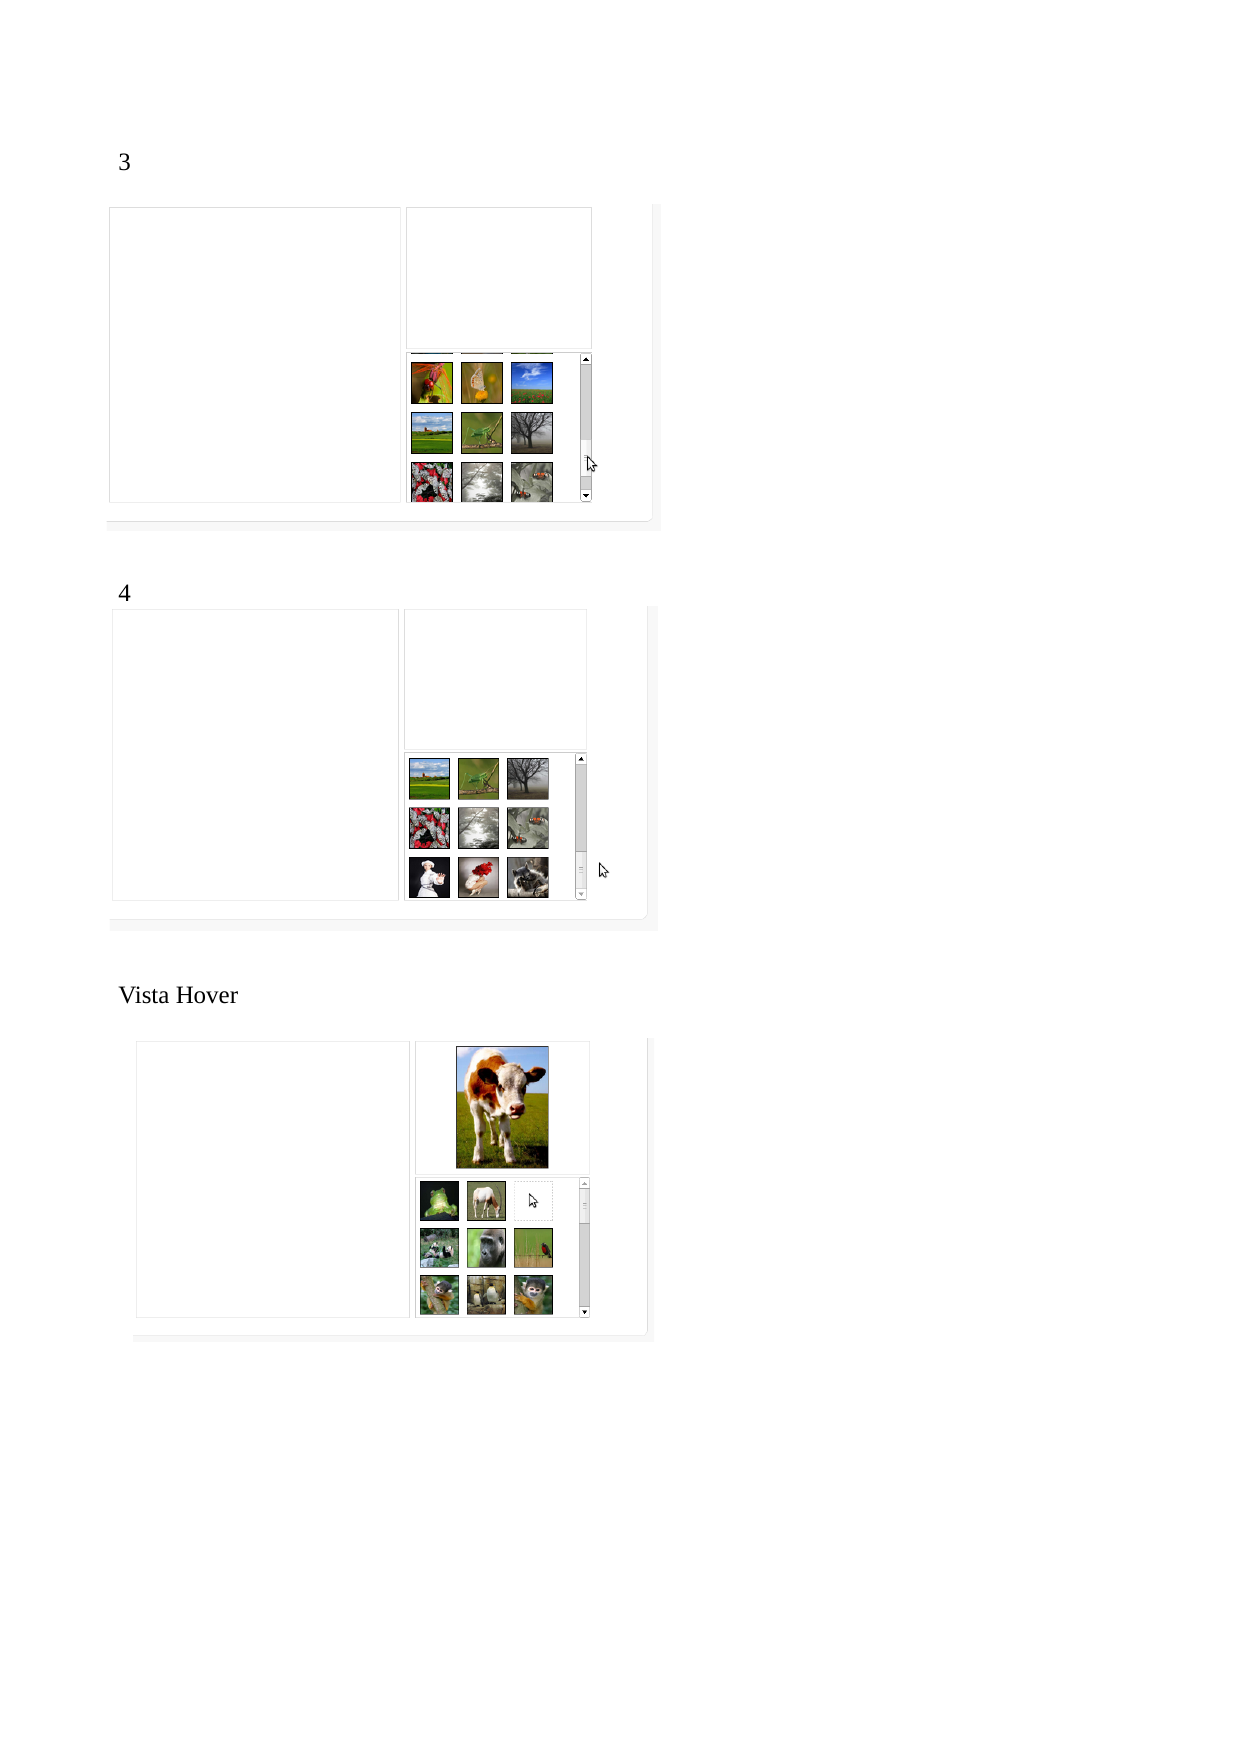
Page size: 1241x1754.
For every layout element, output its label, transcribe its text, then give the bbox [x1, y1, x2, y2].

picture [109, 606, 658, 931]
text Vista Hover [118, 981, 1122, 1009]
picture [106, 204, 661, 531]
picture [133, 1038, 655, 1342]
text 3 [118, 147, 1122, 176]
text 4 [118, 578, 1122, 607]
